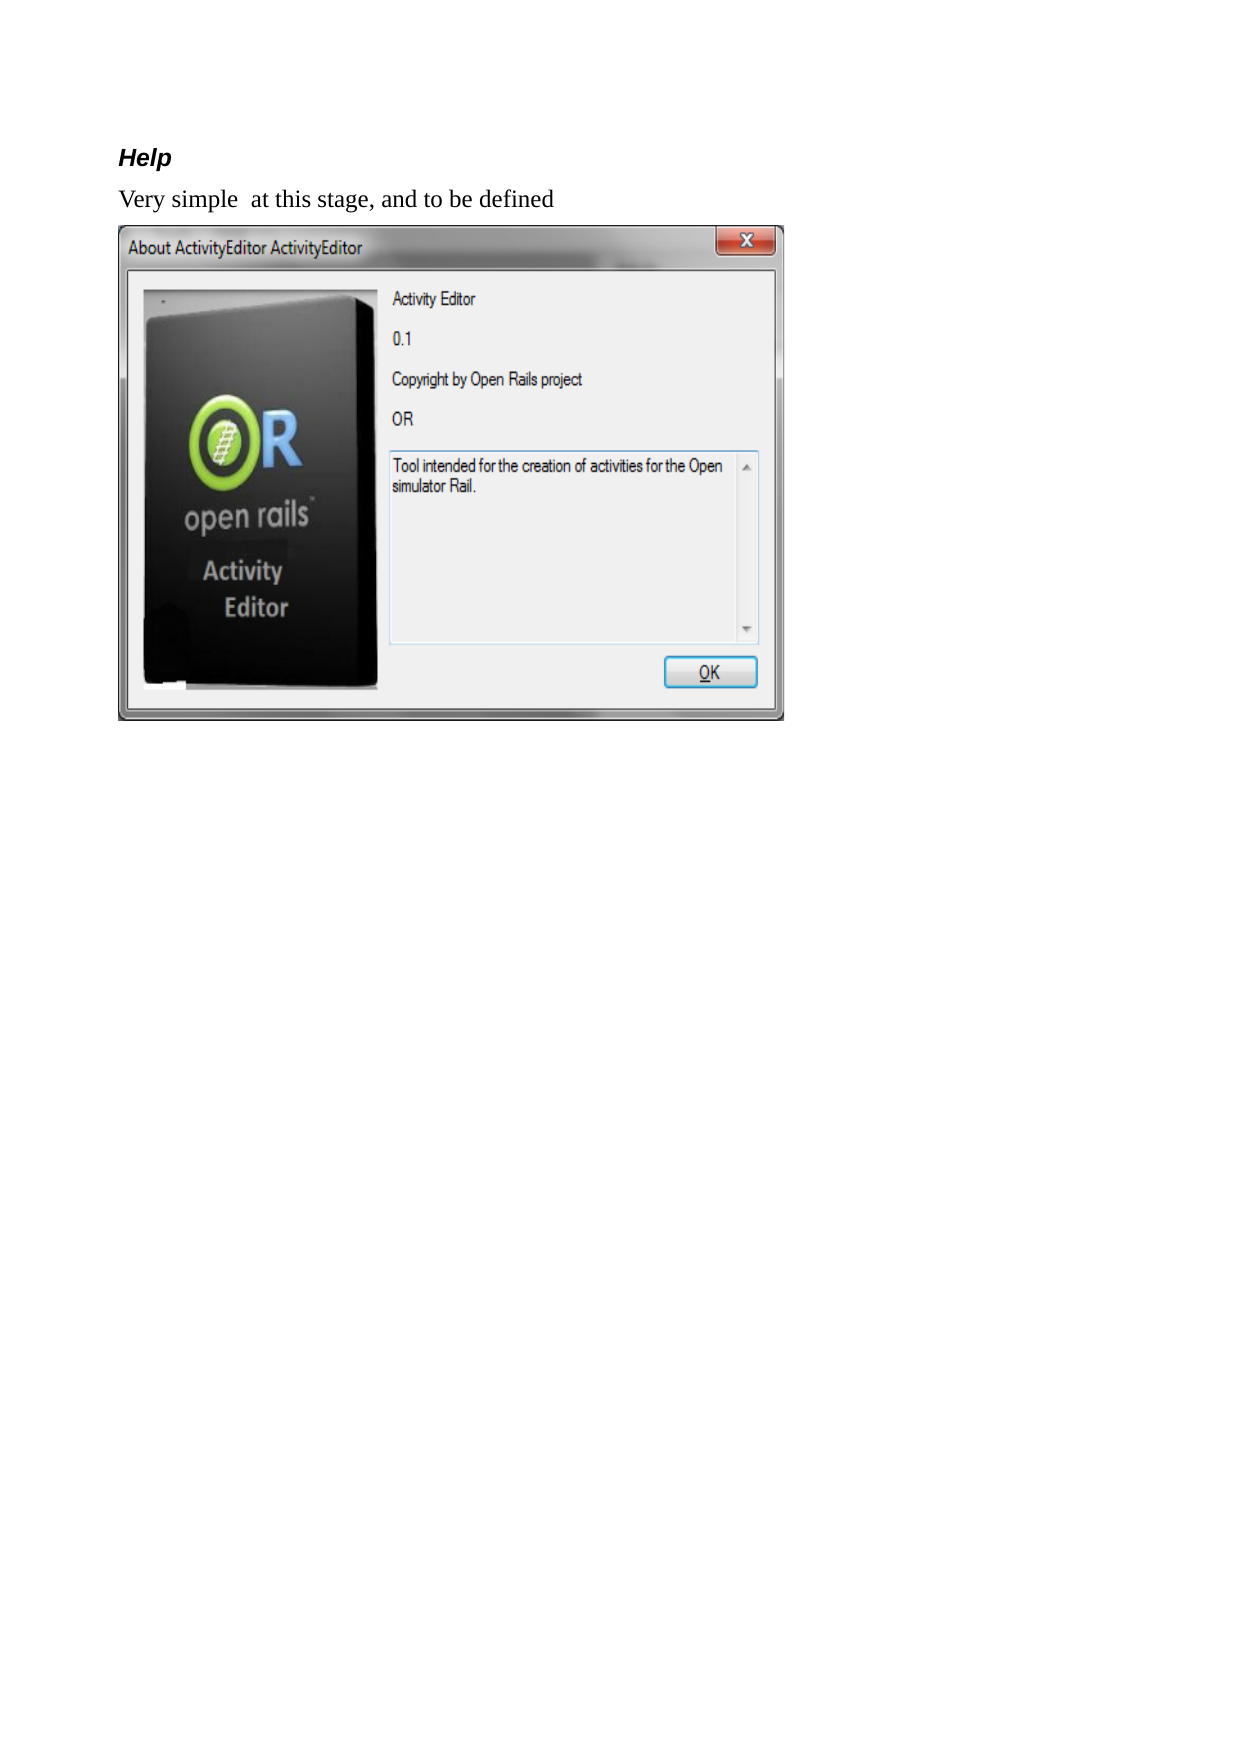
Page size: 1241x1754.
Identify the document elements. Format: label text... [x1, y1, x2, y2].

subtitle Help [118, 143, 1122, 172]
picture [118, 225, 785, 721]
text Very simple at this stage, and to be defined [118, 184, 1122, 213]
